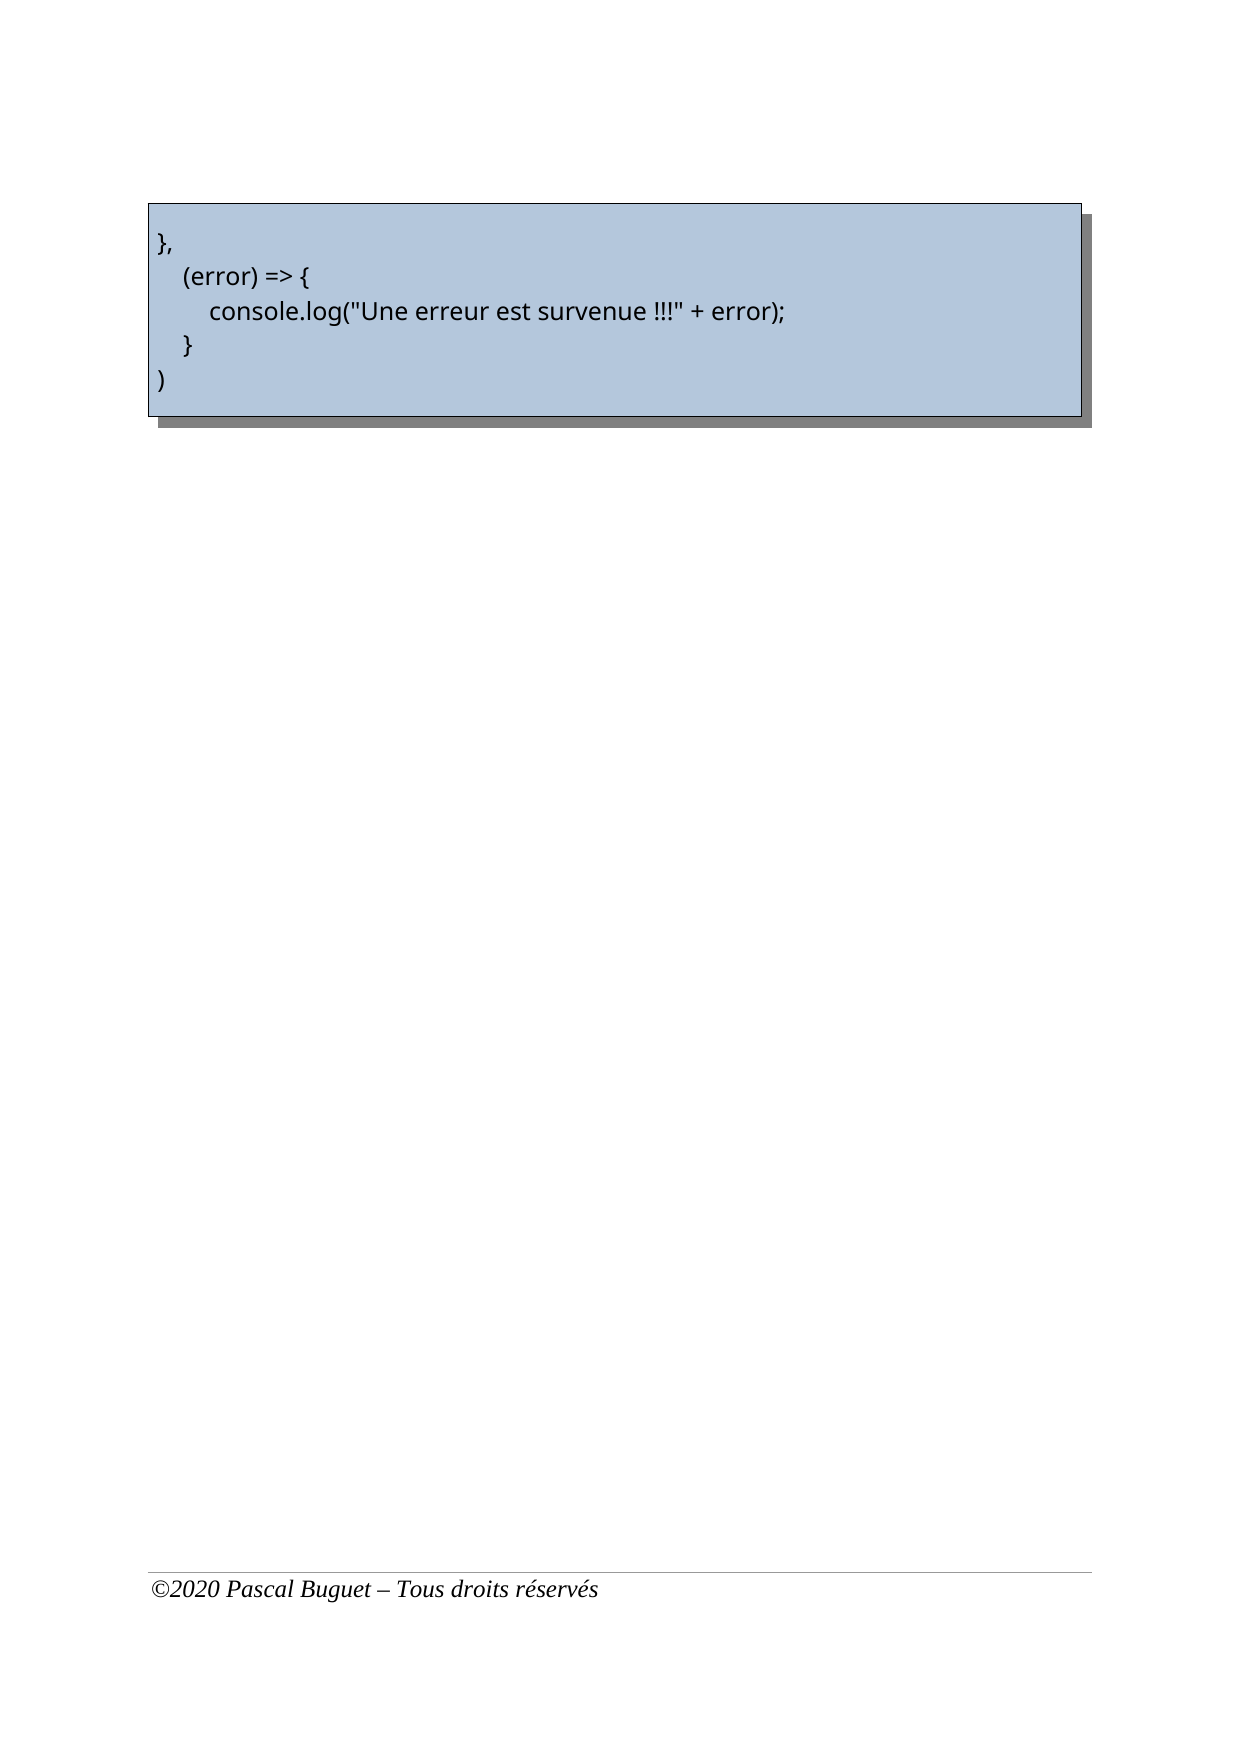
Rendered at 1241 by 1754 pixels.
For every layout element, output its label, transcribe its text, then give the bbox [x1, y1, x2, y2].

text ) [149, 339, 1081, 416]
text (error) => { [149, 237, 1081, 271]
text }, [149, 204, 1081, 237]
text } [365, 305, 374, 318]
text } [149, 305, 1081, 339]
text console.log("Une erreur est survenue !!!" + error); [149, 271, 1081, 305]
